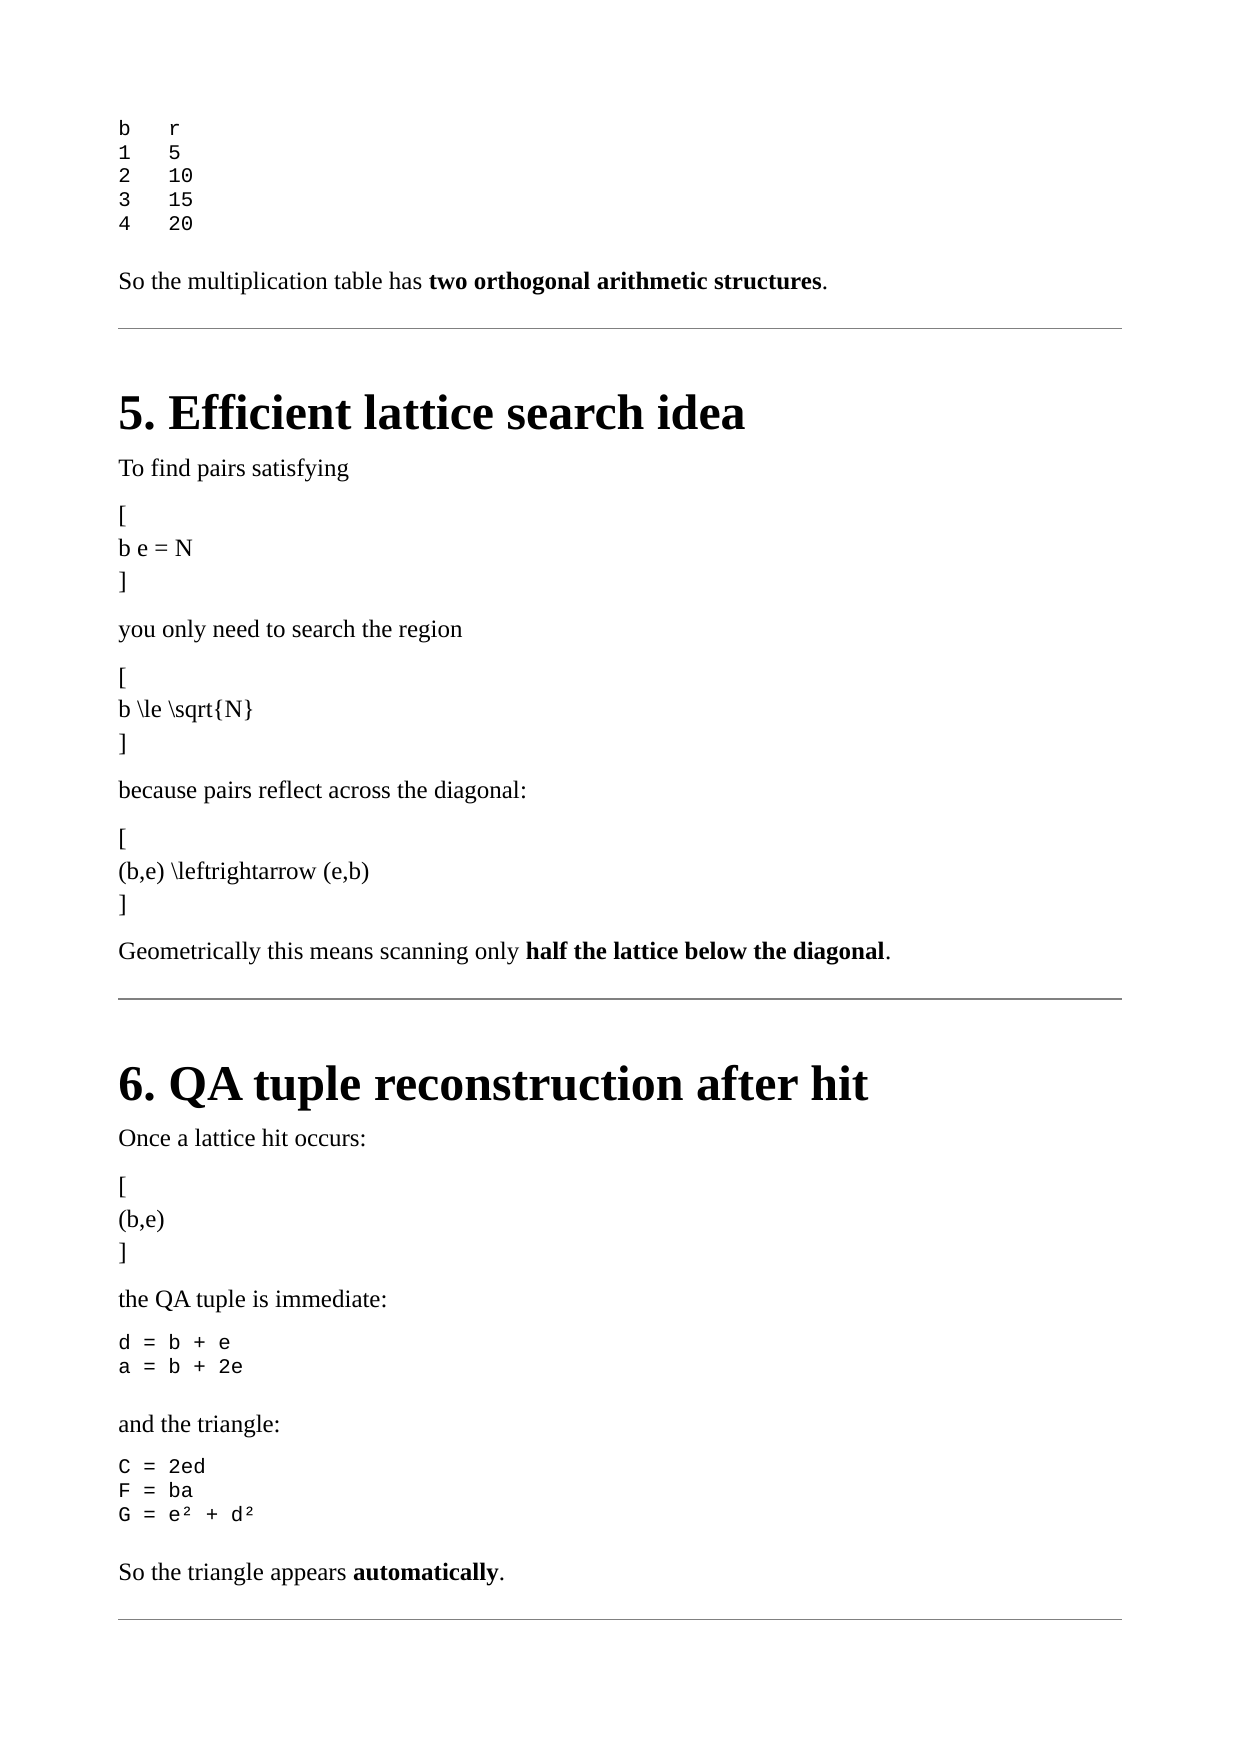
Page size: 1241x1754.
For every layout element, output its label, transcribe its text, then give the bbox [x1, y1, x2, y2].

text [ (b,e) ] [118, 1171, 1122, 1266]
text the QA tuple is immediate: [118, 1284, 1122, 1313]
text F = ba [118, 1480, 1122, 1504]
subtitle 5. Efficient lattice search idea [118, 383, 1122, 440]
text 2 10 [118, 165, 1122, 189]
text b r [118, 118, 1122, 142]
text 1 5 [118, 142, 1122, 165]
text a = b + 2e [118, 1356, 1122, 1379]
text 3 15 [118, 189, 1122, 213]
text you only need to search the region [118, 614, 1122, 643]
text [ b e = N ] [118, 500, 1122, 595]
text C = 2ed [118, 1457, 1122, 1480]
text [ b \le \sqrt{N} ] [118, 662, 1122, 756]
text [ (b,e) \leftrightarrow (e,b) ] [118, 823, 1122, 918]
text To find pairs satisfying [118, 453, 1122, 481]
text Once a lattice hit occurs: [118, 1123, 1122, 1152]
text 4 20 [118, 213, 1122, 236]
text and the triangle: [118, 1409, 1122, 1438]
text Geometrically this means scanning only half the lattice below the diagonal. [118, 936, 1122, 965]
subtitle 6. QA tuple reconstruction after hit [118, 1053, 1122, 1111]
text d = b + e [118, 1332, 1122, 1356]
text So the triangle appears automatically. [118, 1557, 1122, 1586]
text So the multiplication table has two orthogonal arithmetic structures. [118, 266, 1122, 294]
text because pairs reflect across the diagonal: [118, 775, 1122, 804]
text G = e² + d² [118, 1504, 1122, 1527]
